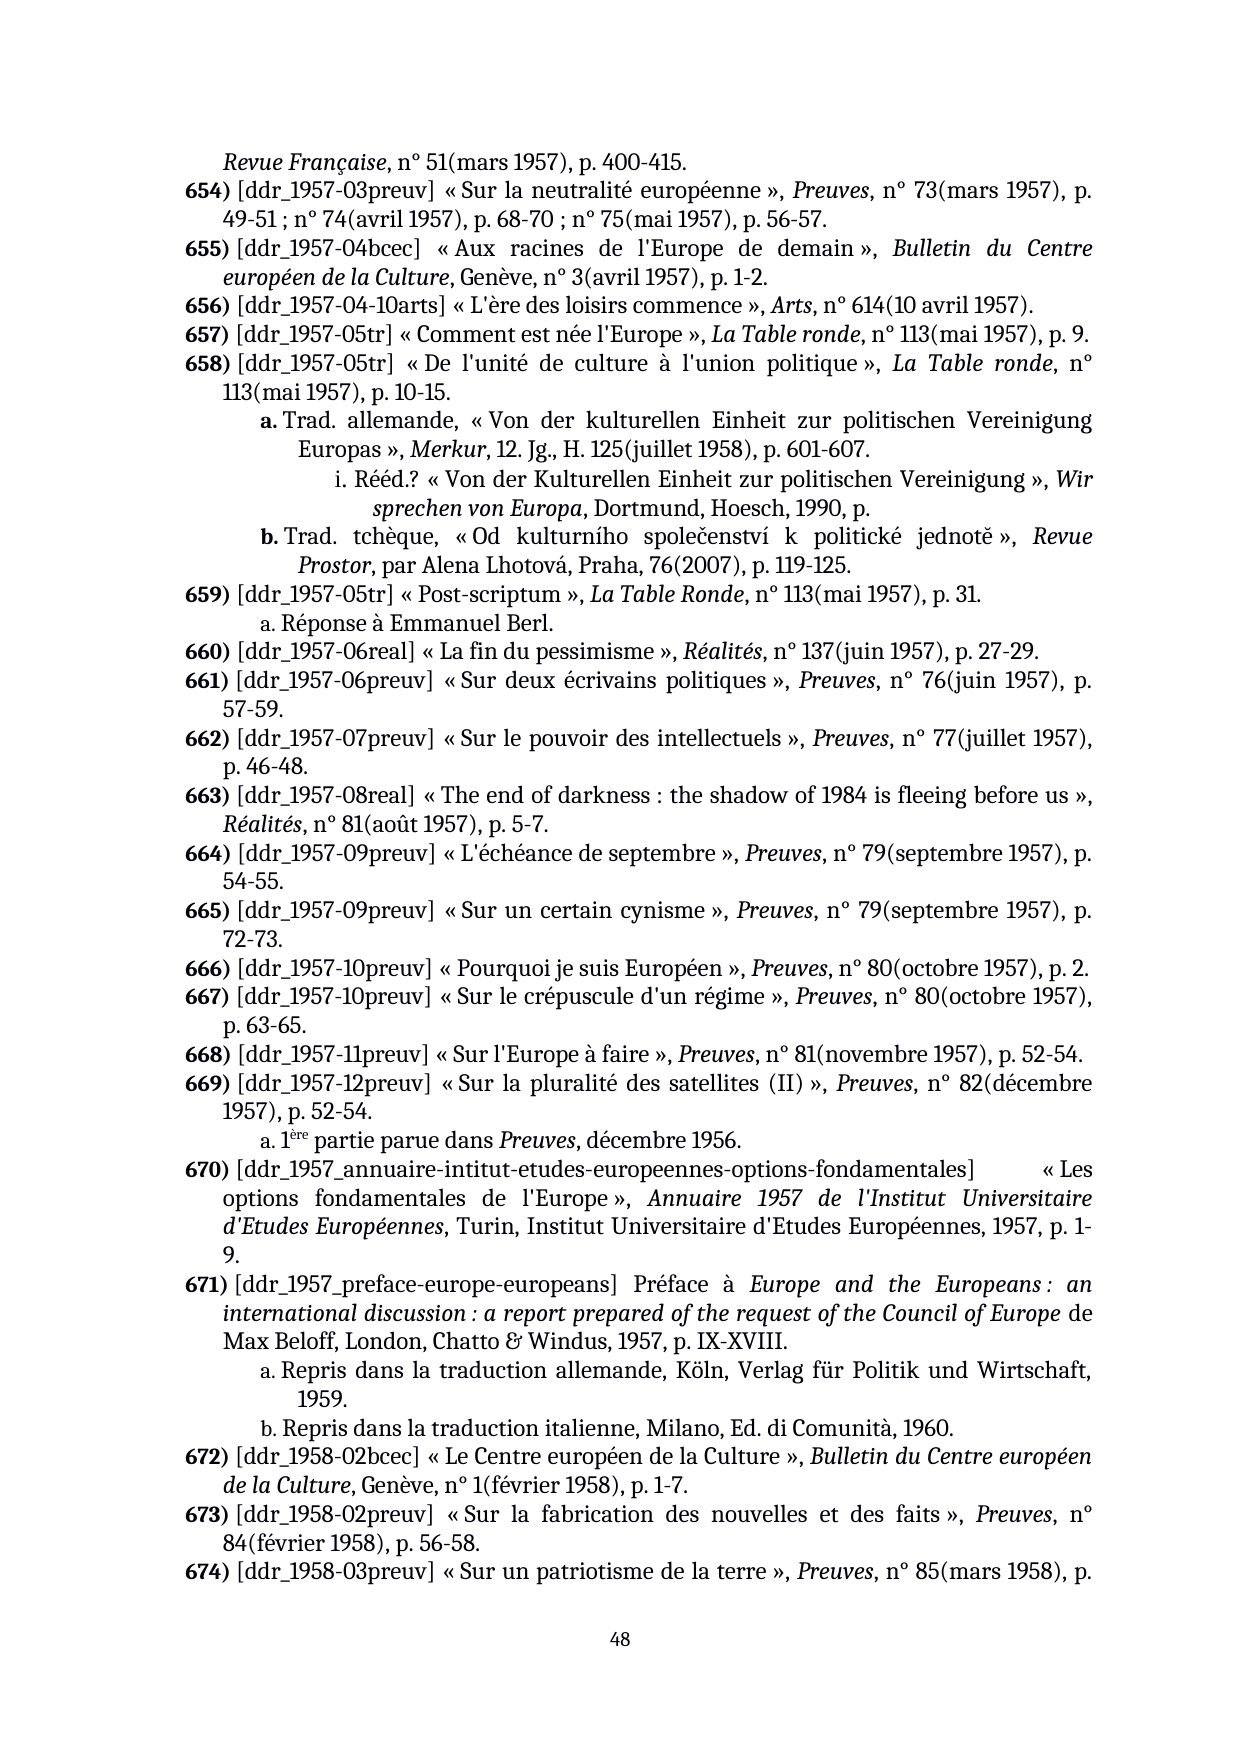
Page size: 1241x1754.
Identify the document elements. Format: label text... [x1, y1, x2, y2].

list [ddr_1957-11preuv] « Sur l'Europe à faire », Preuves, n° 81(novembre 1957), p. 52-54. [185, 1040, 1093, 1068]
list [ddr_1957-06real] « La fin du pessimisme », Réalités, n° 137(juin 1957), p. 27-29. [185, 637, 1093, 666]
list [ddr_1957-10preuv] « Pourquoi je suis Européen », Preuves, n° 80(octobre 1957), p. 2. [185, 953, 1093, 982]
list [ddr_1957-09preuv] « L'échéance de septembre », Preuves, n° 79(septembre 1957), p. 54-55. [185, 838, 1093, 896]
list [ddr_1957-04-10arts] « L'ère des loisirs commence », Arts, n° 614(10 avril 1957). [185, 291, 1093, 320]
list 1ère partie parue dans Preuves, décembre 1956. [260, 1126, 1093, 1155]
list Revue Française, n° 51(mars 1957), p. 400-415. [185, 148, 1093, 176]
list [ddr_1957-04bcec] « Aux racines de l'Europe de demain », Bulletin du Centre européen de la Culture, Genève, n° 3(avril 1957), p. 1-2. [185, 234, 1093, 291]
list [ddr_1957-10preuv] « Sur le crépuscule d'un régime », Preuves, n° 80(octobre 1957), p. 63-65. [185, 982, 1093, 1040]
list [ddr_1958-03preuv] « Sur un patriotisme de la terre », Preuves, n° 85(mars 1958), p. [185, 1557, 1093, 1586]
list [ddr_1957_preface-europe-europeans] Préface à Europe and the Europeans : an international discussion : a report prepared of the request of the Council of Europe de Max Beloff, London, Chatto & Windus, 1957, p. IX-XVIII. [185, 1270, 1093, 1356]
list Rééd.? « Von der Kulturellen Einheit zur politischen Vereinigung », Wir sprechen von Europa, Dortmund, Hoesch, 1990, p. [354, 464, 1093, 522]
list [ddr_1957-05tr] « De l'unité de culture à l'union politique », La Table ronde, n° 113(mai 1957), p. 10-15. [185, 349, 1093, 406]
list [ddr_1957-05tr] « Post-scriptum », La Table Ronde, n° 113(mai 1957), p. 31. [185, 580, 1093, 608]
list [ddr_1957-08real] « The end of darkness : the shadow of 1984 is fleeing before us », Réalités, n° 81(août 1957), p. 5-7. [185, 781, 1093, 838]
list Trad. allemande, « Von der kulturellen Einheit zur politischen Vereinigung Europas », Merkur, 12. Jg., H. 125(juillet 1958), p. 601-607. [260, 406, 1093, 464]
list [ddr_1957_annuaire-intitut-etudes-europeennes-options-fondamentales] « Les options fondamentales de l'Europe », Annuaire 1957 de l'Institut Universitaire d'Etudes Européennes, Turin, Institut Universitaire d'Etudes Européennes, 1957, p. 1-9. [185, 1155, 1093, 1270]
list Repris dans la traduction allemande, Köln, Verlag für Politik und Wirtschaft, 1959. [260, 1356, 1093, 1413]
list [ddr_1957-12preuv] « Sur la pluralité des satellites (II) », Preuves, n° 82(décembre 1957), p. 52-54. [185, 1068, 1093, 1126]
list [ddr_1957-05tr] « Comment est née l'Europe », La Table ronde, n° 113(mai 1957), p. 9. [185, 320, 1093, 349]
list [ddr_1957-03preuv] « Sur la neutralité européenne », Preuves, n° 73(mars 1957), p. 49-51 ; n° 74(avril 1957), p. 68-70 ; n° 75(mai 1957), p. 56-57. [185, 176, 1093, 234]
list [ddr_1957-07preuv] « Sur le pouvoir des intellectuels », Preuves, n° 77(juillet 1957), p. 46-48. [185, 723, 1093, 781]
list [ddr_1958-02bcec] « Le Centre européen de la Culture », Bulletin du Centre européen de la Culture, Genève, n° 1(février 1958), p. 1-7. [185, 1442, 1093, 1500]
list [ddr_1957-06preuv] « Sur deux écrivains politiques », Preuves, n° 76(juin 1957), p. 57-59. [185, 666, 1093, 723]
list [ddr_1957-09preuv] « Sur un certain cynisme », Preuves, n° 79(septembre 1957), p. 72-73. [185, 896, 1093, 953]
list Repris dans la traduction italienne, Milano, Ed. di Comunità, 1960. [260, 1413, 1093, 1442]
list [ddr_1958-02preuv] « Sur la fabrication des nouvelles et des faits », Preuves, n° 84(février 1958), p. 56-58. [185, 1500, 1093, 1557]
list Trad. tchèque, « Od kulturního společenství k politické jednotĕ », Revue Prostor, par Alena Lhotová, Praha, 76(2007), p. 119-125. [260, 522, 1093, 580]
list Réponse à Emmanuel Berl. [260, 608, 1093, 637]
